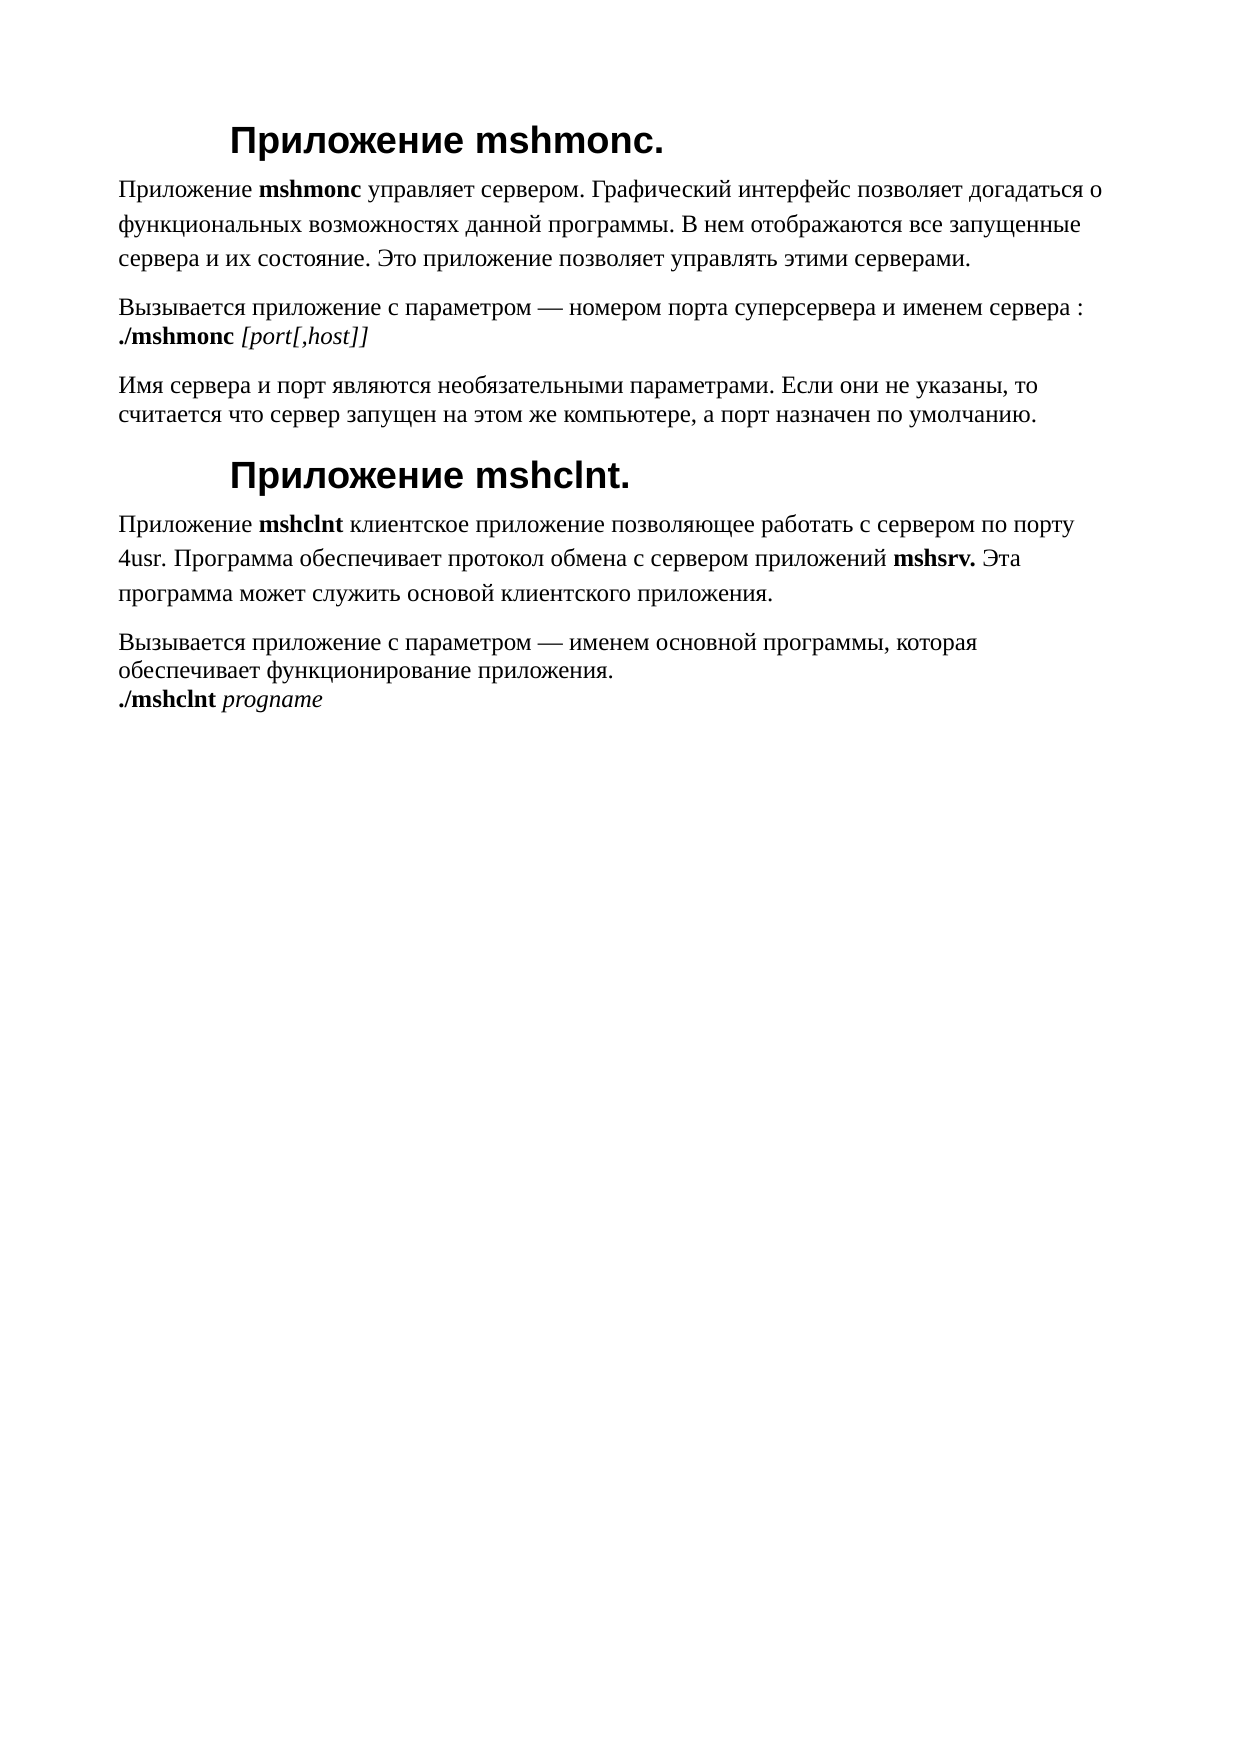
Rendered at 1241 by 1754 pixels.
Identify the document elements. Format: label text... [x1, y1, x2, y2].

text Имя сервера и порт являются необязательными параметрами. Если они не указаны, то считается что сервер запущен на этом же компьютере, а порт назначен по умолчанию. [118, 370, 1122, 428]
text Приложение mshclnt клиентское приложение позволяющее работать с сервером по порту 4usr. Программа обеспечивает протокол обмена с сервером приложений mshsrv. Эта программа может служить основой клиентского приложения. [118, 509, 1122, 606]
text ./mshmonc [port[,host]] [118, 321, 1122, 350]
text ./mshclnt progname [118, 684, 1122, 713]
subtitle Приложение mshmonc. [156, 118, 1122, 162]
text Вызывается приложение с параметром — именем основной программы, которая обеспечивает функционирование приложения. [118, 627, 1122, 684]
subtitle Приложение mshclnt. [156, 453, 1122, 496]
text Вызывается приложение с параметром — номером порта суперсервера и именем сервера : [118, 292, 1122, 321]
text Приложение mshmonc управляет сервером. Графический интерфейс позволяет догадаться о функциональных возможностях данной программы. В нем отображаются все запущенные сервера и их состояние. Это приложение позволяет управлять этими серверами. [118, 174, 1122, 272]
